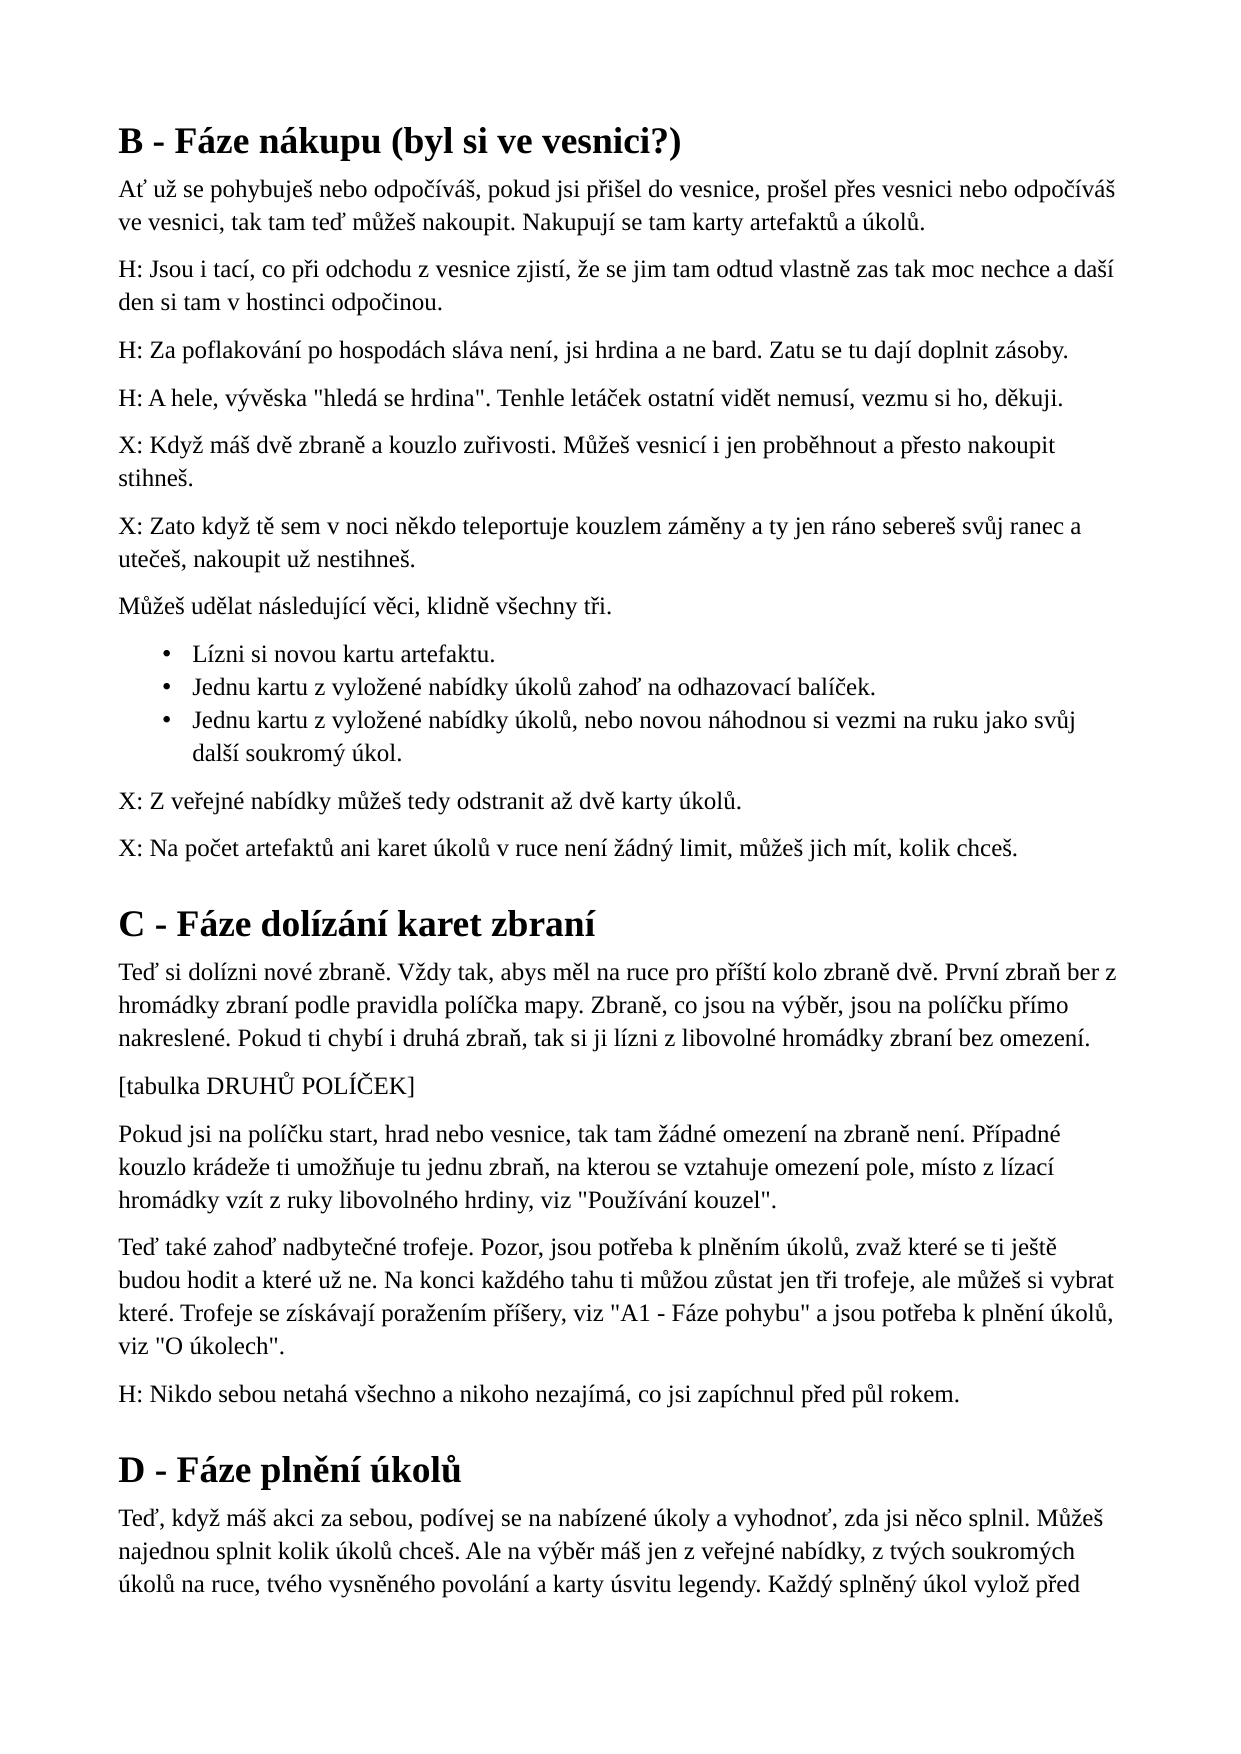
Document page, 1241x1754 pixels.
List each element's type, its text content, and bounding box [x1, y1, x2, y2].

text X: Když máš dvě zbraně a kouzlo zuřivosti. Můžeš vesnicí i jen proběhnout a přesto nakoupit stihneš. [118, 430, 1122, 492]
text Teď také zahoď nadbytečné trofeje. Pozor, jsou potřeba k plněním úkolů, zvaž které se ti ještě budou hodit a které už ne. Na konci každého tahu ti můžou zůstat jen tři trofeje, ale můžeš si vybrat které. Trofeje se získávají poražením příšery, viz "A1 - Fáze pohybu" a jsou potřeba k plnění úkolů, viz "O úkolech". [118, 1232, 1122, 1360]
list Lízni si novou kartu artefaktu. [162, 639, 1122, 668]
text Pokud jsi na políčku start, hrad nebo vesnice, tak tam žádné omezení na zbraně není. Případné kouzlo krádeže ti umožňuje tu jednu zbraň, na kterou se vztahuje omezení pole, místo z lízací hromádky vzít z ruky libovolného hrdiny, viz "Používání kouzel". [118, 1119, 1122, 1213]
text H: Jsou i tací, co při odchodu z vesnice zjistí, že se jim tam odtud vlastně zas tak moc nechce a daší den si tam v hostinci odpočinou. [118, 254, 1122, 316]
list Jednu kartu z vyložené nabídky úkolů, nebo novou náhodnou si vezmi na ruku jako svůj další soukromý úkol. [162, 705, 1122, 767]
text Teď si dolízni nové zbraně. Vždy tak, abys měl na ruce pro příští kolo zbraně dvě. První zbraň ber z hromádky zbraní podle pravidla políčka mapy. Zbraně, co jsou na výběr, jsou na políčku přímo nakreslené. Pokud ti chybí i druhá zbraň, tak si ji lízni z libovolné hromádky zbraní bez omezení. [118, 957, 1122, 1052]
text H: Nikdo sebou netahá všechno a nikoho nezajímá, co jsi zapíchnul před půl rokem. [118, 1379, 1122, 1408]
text H: Za poflakování po hospodách sláva není, jsi hrdina a ne bard. Zatu se tu dají doplnit zásoby. [118, 335, 1122, 364]
text X: Zato když tě sem v noci někdo teleportuje kouzlem záměny a ty jen ráno sebereš svůj ranec a utečeš, nakoupit už nestihneš. [118, 511, 1122, 573]
text Ať už se pohybuješ nebo odpočíváš, pokud jsi přišel do vesnice, prošel přes vesnici nebo odpočíváš ve vesnici, tak tam teď můžeš nakoupit. Nakupují se tam karty artefaktů a úkolů. [118, 174, 1122, 236]
subtitle B - Fáze nákupu (byl si ve vesnici?) [118, 118, 1122, 161]
list Jednu kartu z vyložené nabídky úkolů zahoď na odhazovací balíček. [162, 672, 1122, 701]
text H: A hele, vývěska "hledá se hrdina". Tenhle letáček ostatní vidět nemusí, vezmu si ho, děkuji. [118, 383, 1122, 411]
subtitle C - Fáze dolízání karet zbraní [118, 902, 1122, 945]
text X: Na počet artefaktů ani karet úkolů v ruce není žádný limit, můžeš jich mít, kolik chceš. [118, 833, 1122, 862]
subtitle D - Fáze plnění úkolů [118, 1447, 1122, 1491]
text Můžeš udělat následující věci, klidně všechny tři. [118, 591, 1122, 620]
text X: Z veřejné nabídky můžeš tedy odstranit až dvě karty úkolů. [118, 786, 1122, 814]
text [tabulka DRUHŮ POLÍČEK] [118, 1071, 1122, 1100]
text Teď, když máš akci za sebou, podívej se na nabízené úkoly a vyhodnoť, zda jsi něco splnil. Můžeš najednou splnit kolik úkolů chceš. Ale na výběr máš jen z veřejné nabídky, z tvých soukromých úkolů na ruce, tvého vysněného povolání a karty úsvitu legendy. Každý splněný úkol vylož před [118, 1503, 1122, 1598]
